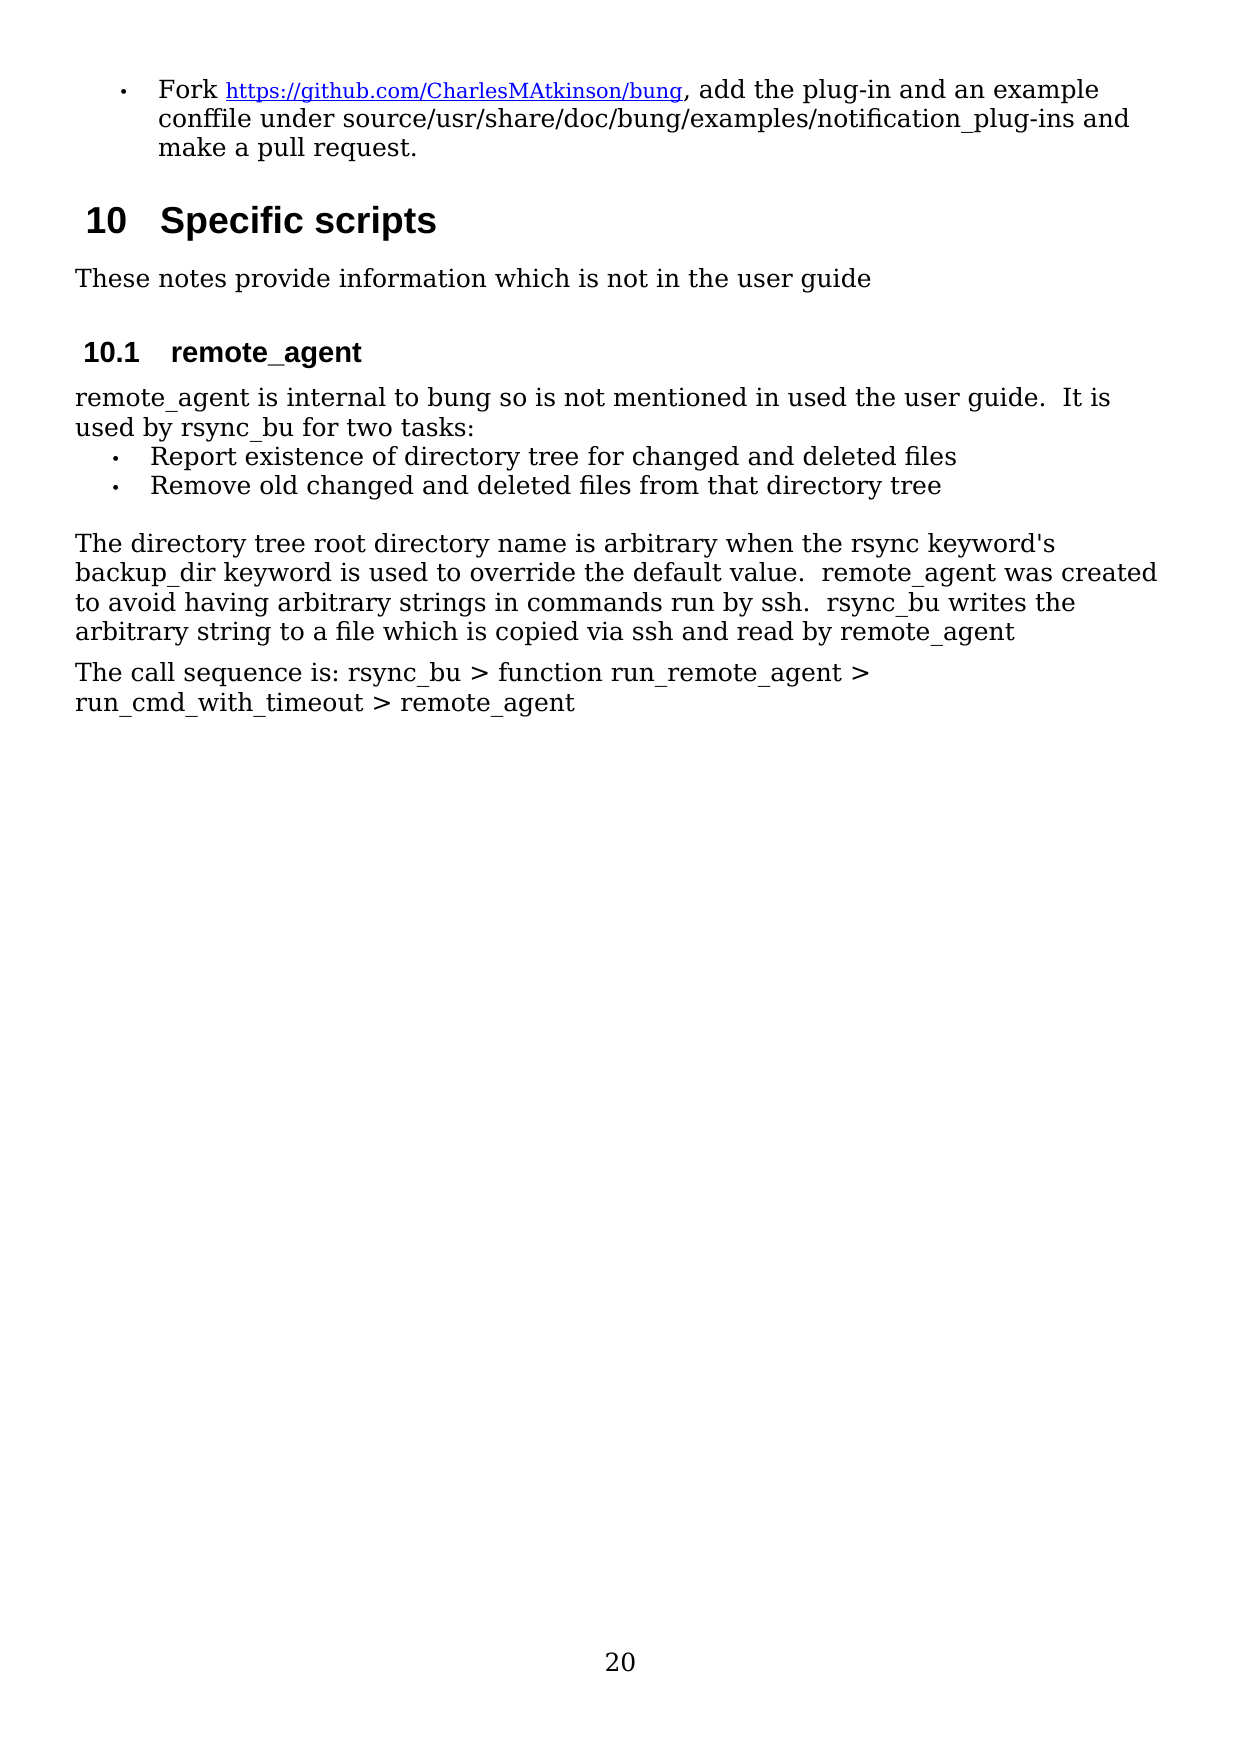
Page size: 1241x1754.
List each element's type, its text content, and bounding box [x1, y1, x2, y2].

list Fork https://github.com/CharlesMAtkinson/bung, add the plug-in and an example conffile under source/usr/share/doc/bung/examples/notification_plug-ins and make a pull request. [120, 75, 1166, 162]
list Report existence of directory tree for changed and deleted files [112, 442, 1166, 471]
text remote_agent is internal to bung so is not mentioned in used the user guide. It is used by rsync_bu for two tasks: [75, 384, 1166, 442]
subtitle Specific scripts [75, 200, 1166, 242]
subtitle remote_agent [75, 336, 1166, 369]
text These notes provide information which is not in the user guide [75, 264, 1166, 293]
text The directory tree root directory name is arbitrary when the rsync keyword's backup_dir keyword is used to override the default value. remote_agent was created to avoid having arbitrary strings in commands run by ssh. rsync_bu writes the arbitrary string to a file which is copied via ssh and read by remote_agent [75, 529, 1166, 646]
list Remove old changed and deleted files from that directory tree [112, 471, 1166, 500]
text The call sequence is: rsync_bu > function run_remote_agent > run_cmd_with_timeout > remote_agent [75, 659, 1166, 717]
